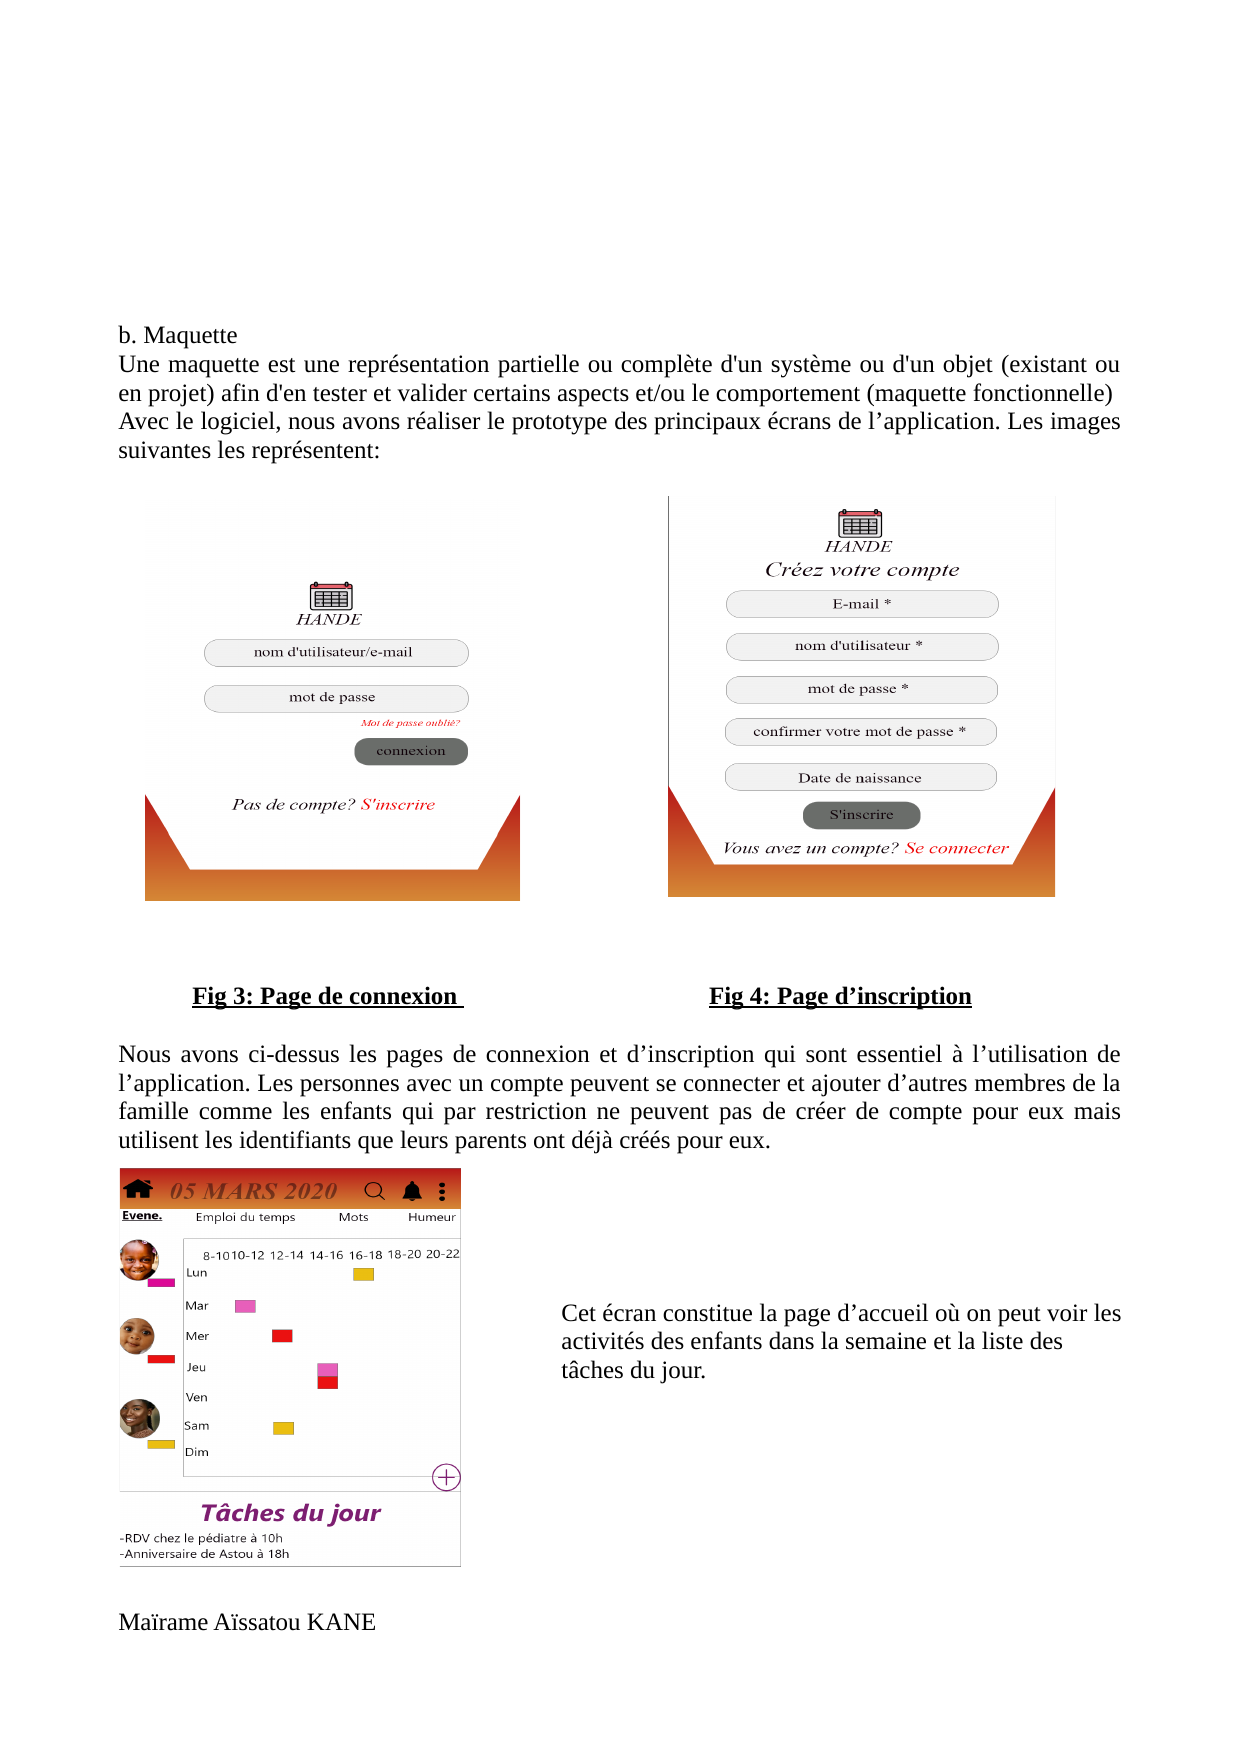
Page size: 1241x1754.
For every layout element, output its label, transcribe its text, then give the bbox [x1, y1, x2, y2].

picture [145, 499, 521, 901]
list b. Maquette [118, 320, 1122, 349]
picture [668, 496, 1056, 897]
list Fig 3: Page de connexion Fig 4: Page d’inscription [118, 981, 1122, 1010]
list Avec le logiciel, nous avons réaliser le prototype des principaux écrans de l’application. Les images suivantes les représentent: [118, 406, 1122, 464]
picture [119, 1168, 461, 1567]
list Cet écran constitue la page d’accueil où on peut voir les activités des enfants dans la semaine et la liste des tâches du jour. [461, 1298, 1122, 1384]
list Une maquette est une représentation partielle ou complète d'un système ou d'un objet (existant ou en projet) afin d'en tester et valider certains aspects et/ou le comportement (maquette fonctionnelle) [118, 349, 1122, 406]
list Nous avons ci-dessus les pages de connexion et d’inscription qui sont essentiel à l’utilisation de l’application. Les personnes avec un compte peuvent se connecter et ajouter d’autres membres de la famille comme les enfants qui par restriction ne peuvent pas de créer de compte pour eux mais utilisent les identifiants que leurs parents ont déjà créés pour eux. [118, 1039, 1122, 1154]
